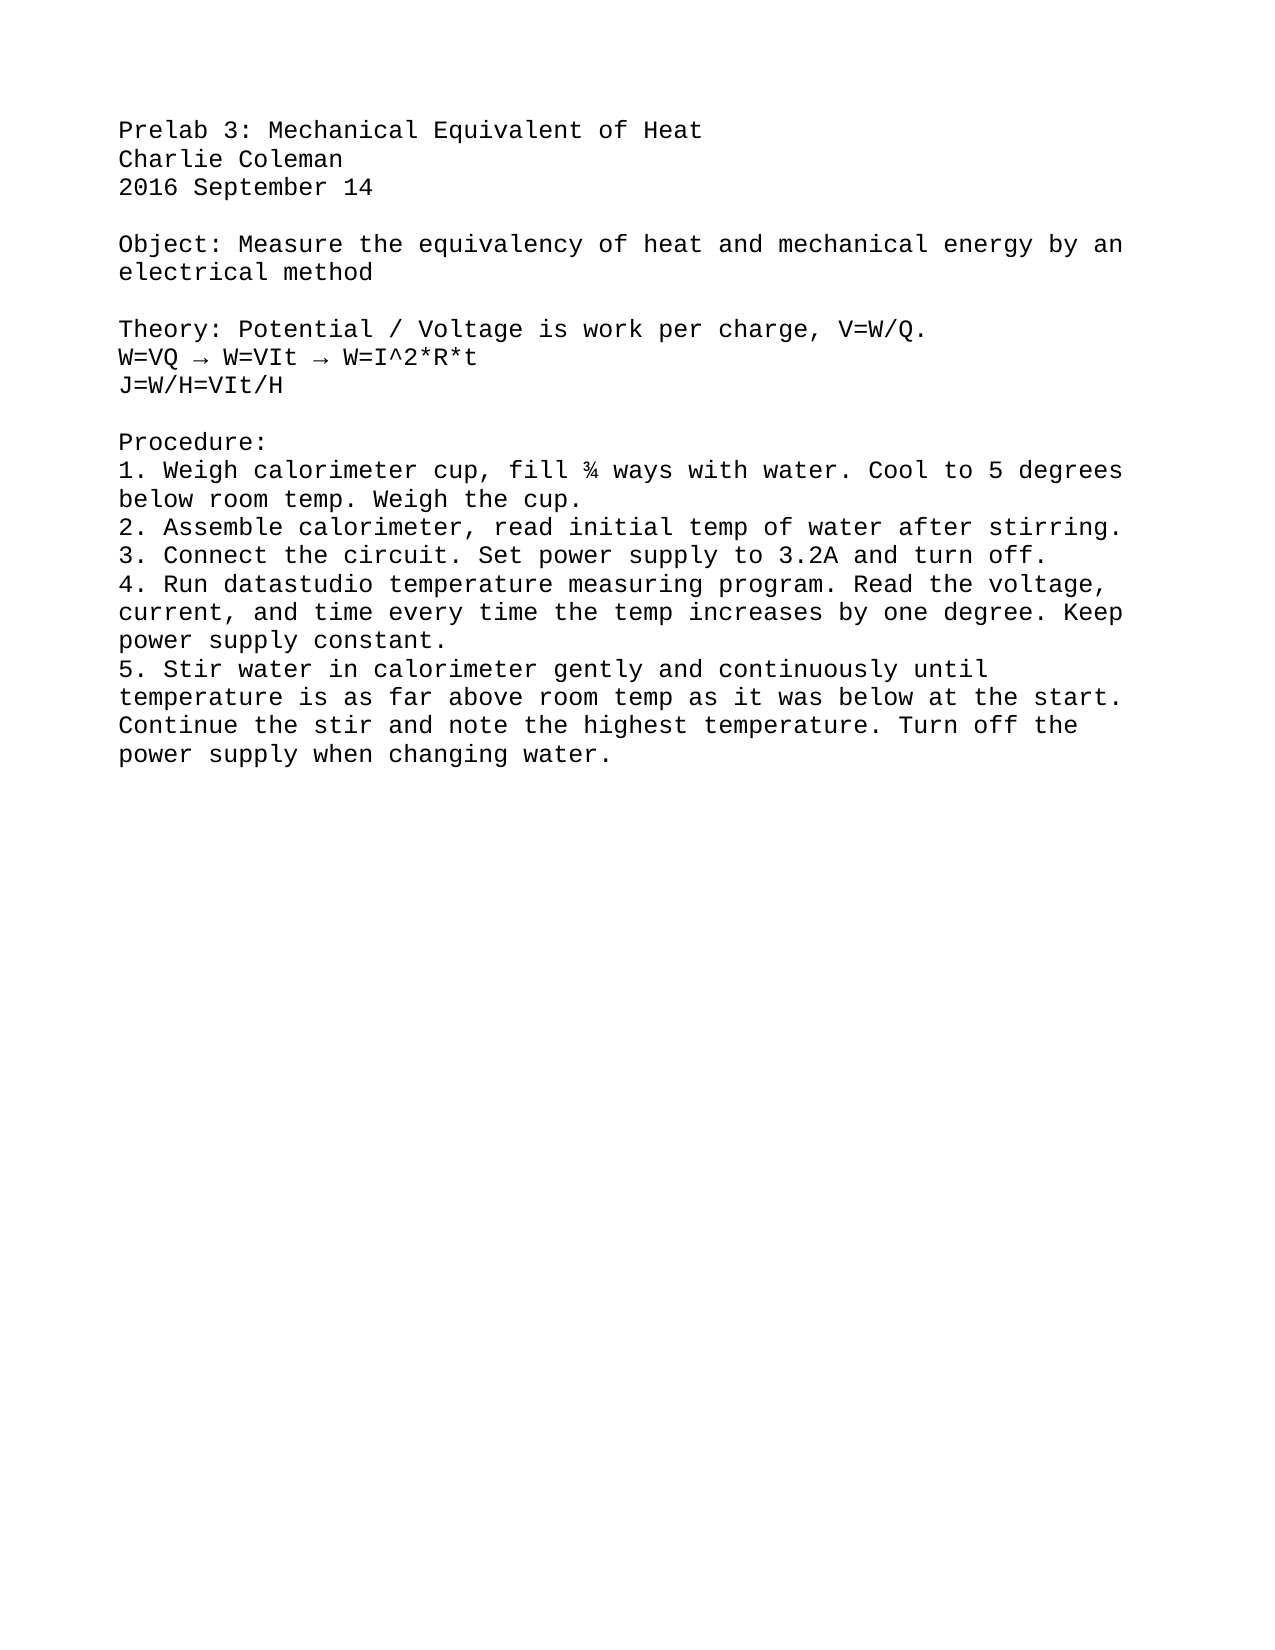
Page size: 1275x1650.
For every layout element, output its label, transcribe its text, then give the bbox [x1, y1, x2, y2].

text 1. Weigh calorimeter cup, fill ¾ ways with water. Cool to 5 degrees below room temp. Weigh the cup. [118, 458, 1157, 515]
text J=W/H=VIt/H [118, 373, 1157, 401]
text Object: Measure the equivalency of heat and mechanical energy by an electrical method [118, 231, 1157, 288]
text 2016 September 14 [118, 175, 1157, 203]
text Charlie Coleman [118, 146, 1157, 175]
text Prelab 3: Mechanical Equivalent of Heat [118, 118, 1157, 146]
text 3. Connect the circuit. Set power supply to 3.2A and turn off. [118, 543, 1157, 571]
text Theory: Potential / Voltage is work per charge, V=W/Q. [118, 316, 1157, 345]
text Procedure: [118, 430, 1157, 458]
text 2. Assemble calorimeter, read initial temp of water after stirring. [118, 515, 1157, 543]
text W=VQ → W=VIt → W=I^2*R*t [118, 345, 1157, 373]
text 4. Run datastudio temperature measuring program. Read the voltage, current, and time every time the temp increases by one degree. Keep power supply constant. [118, 571, 1157, 656]
text 5. Stir water in calorimeter gently and continuously until temperature is as far above room temp as it was below at the start. Continue the stir and note the highest temperature. Turn off the power supply when changing water. [118, 656, 1157, 770]
